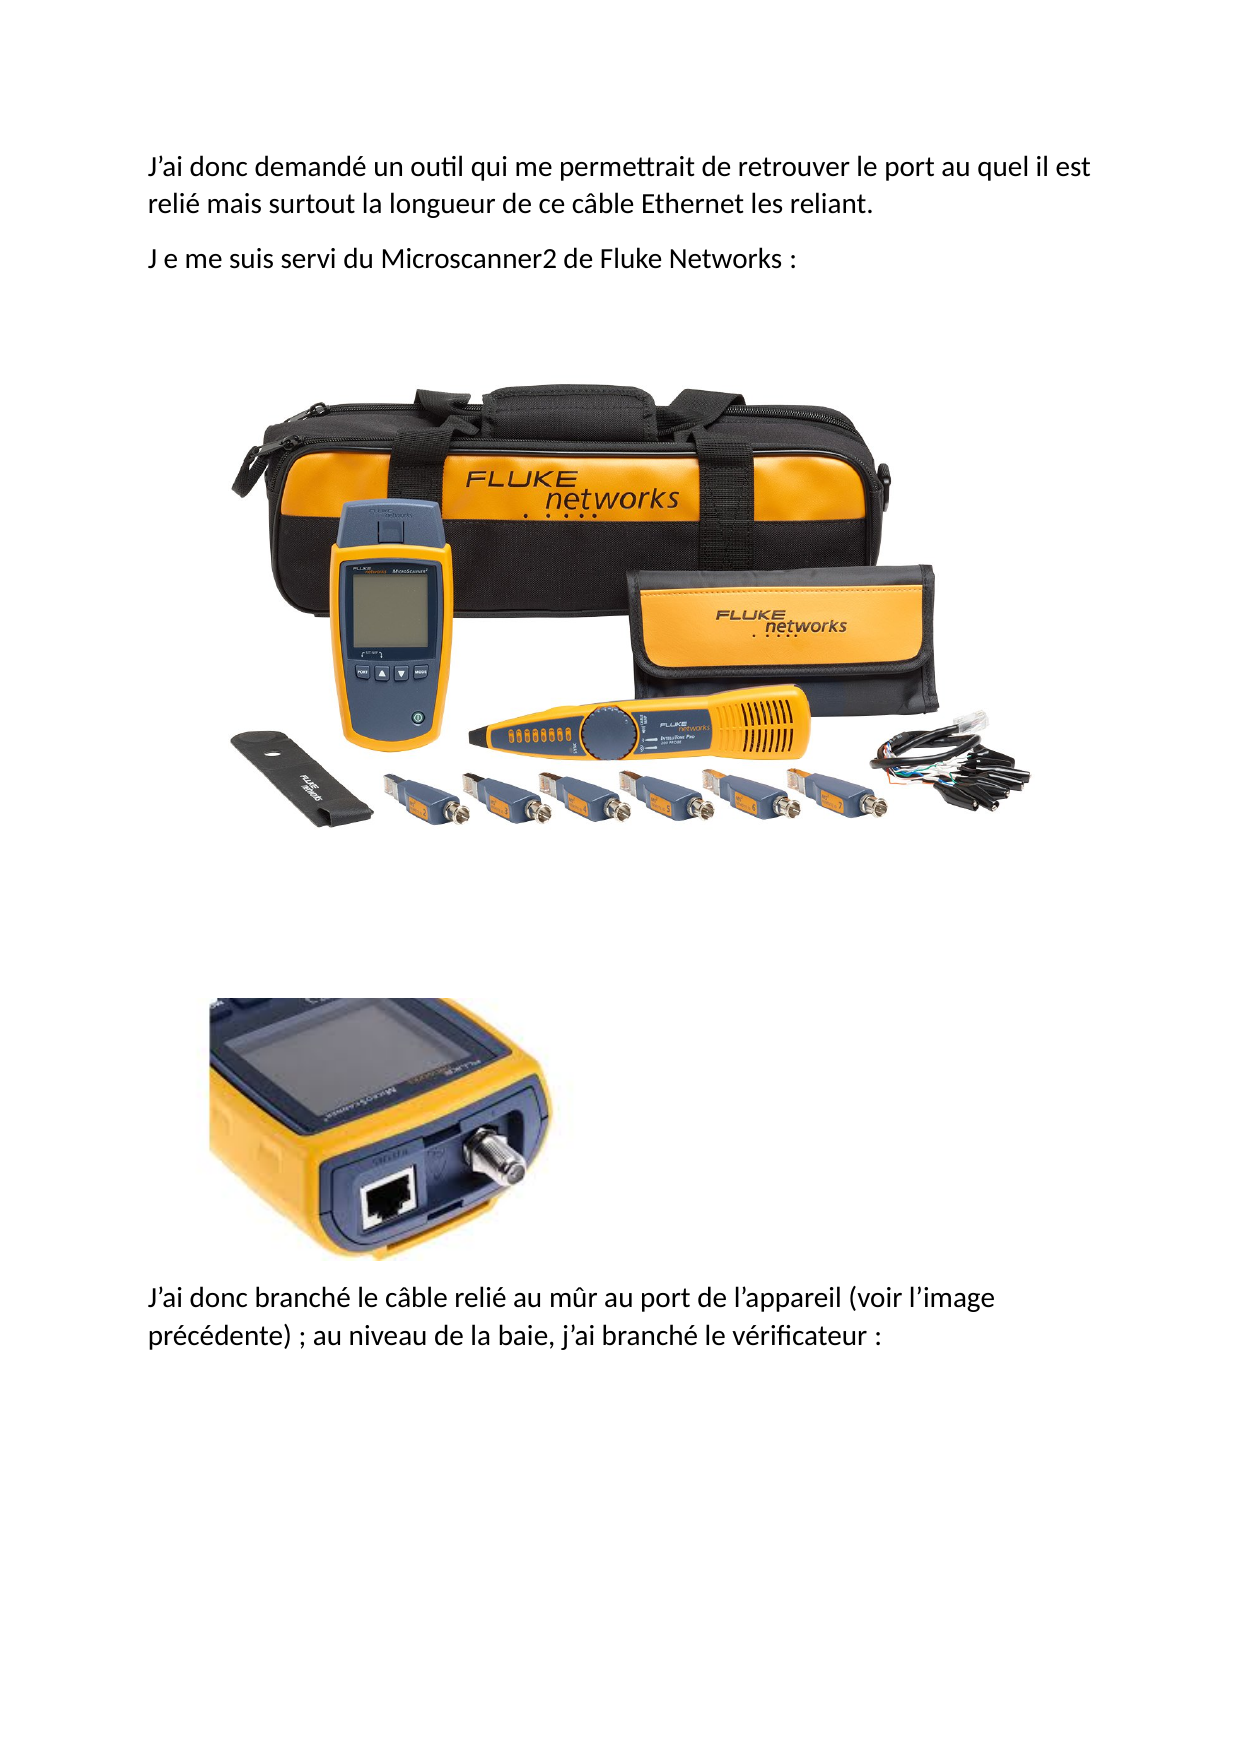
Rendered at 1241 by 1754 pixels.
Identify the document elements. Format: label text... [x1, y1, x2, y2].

text J’ai donc branché le câble relié au mûr au port de l’appareil (voir l’image précédente) ; au niveau de la baie, j’ai branché le vérificateur : [148, 1279, 1093, 1353]
text J e me suis servi du Microscanner2 de Fluke Networks : [148, 240, 1093, 276]
text J’ai donc demandé un outil qui me permettrait de retrouver le port au quel il est relié mais surtout la longueur de ce câble Ethernet les reliant. [148, 148, 1093, 221]
